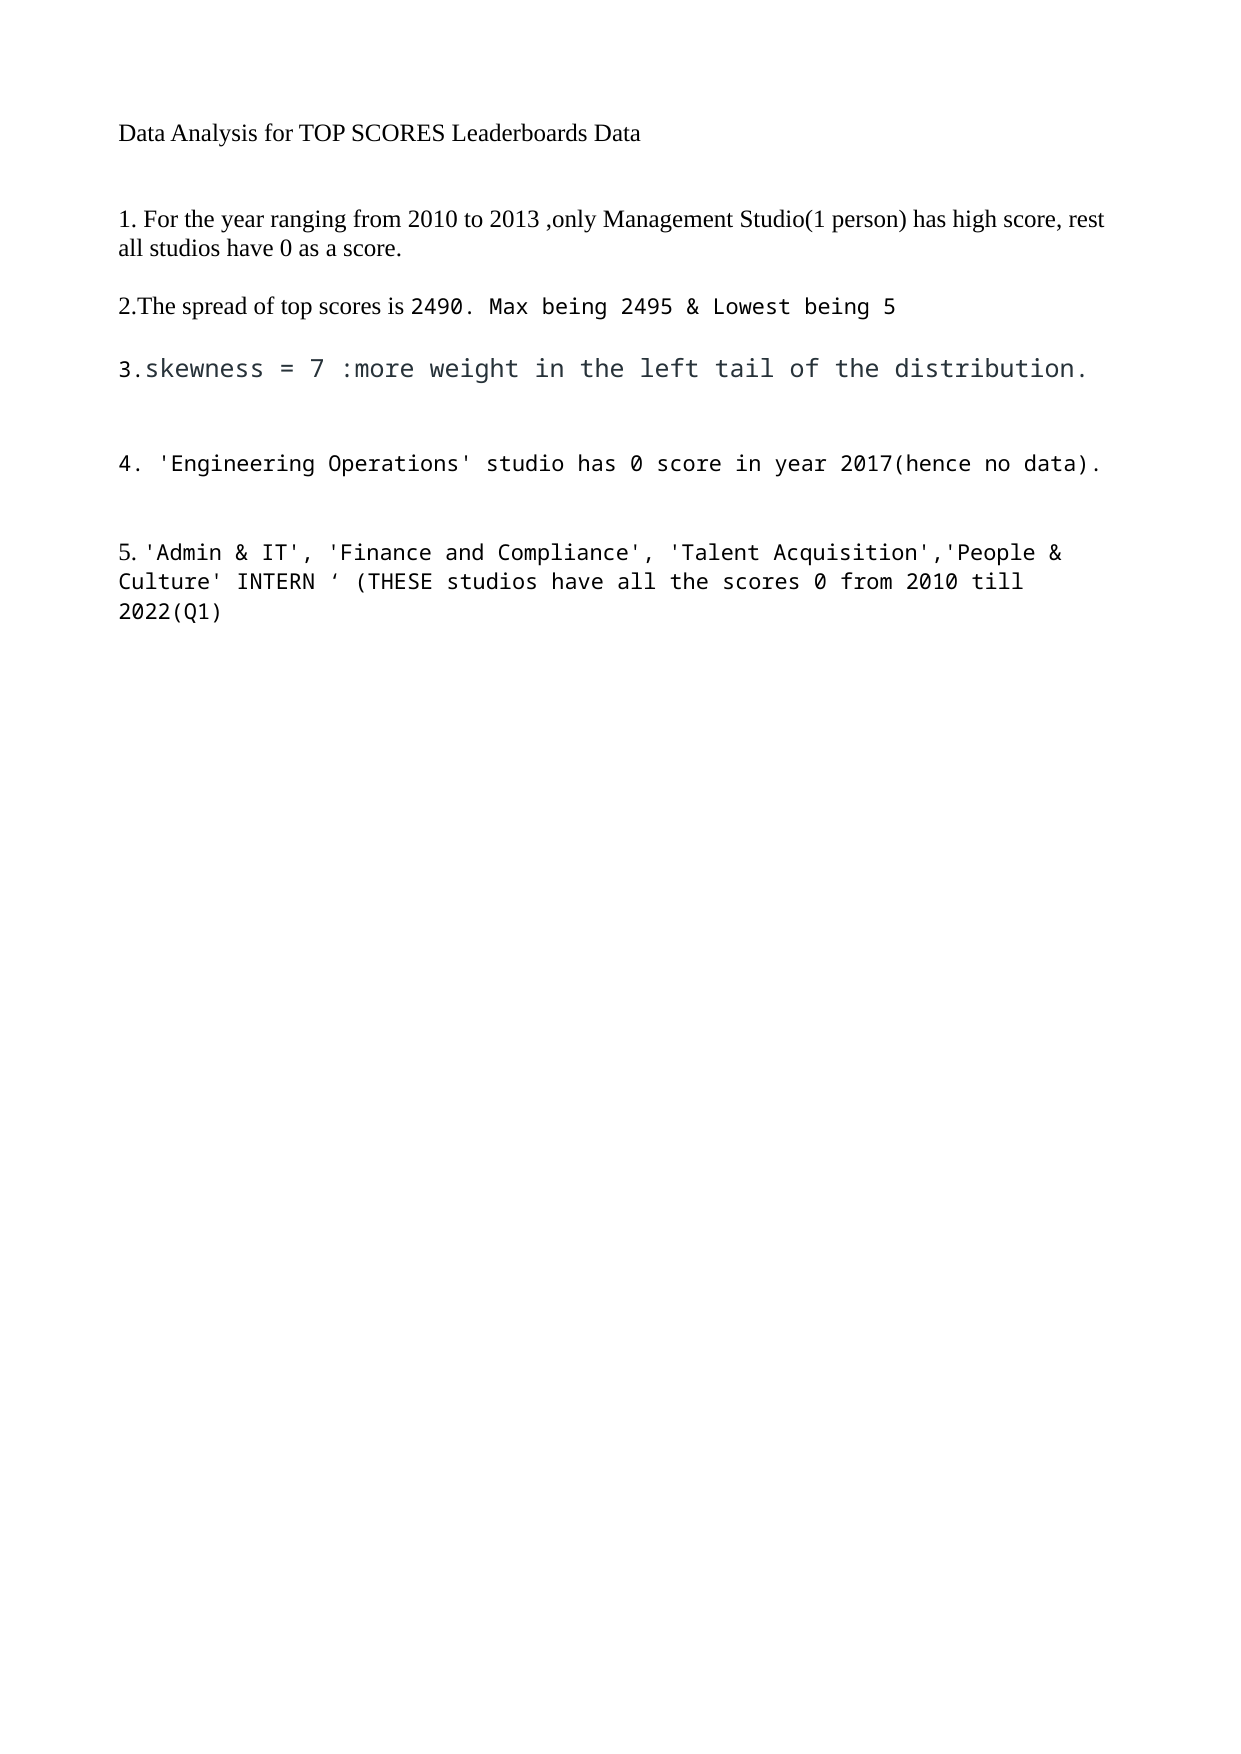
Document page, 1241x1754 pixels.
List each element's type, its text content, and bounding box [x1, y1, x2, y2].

text 2.The spread of top scores is 2490. Max being 2495 & Lowest being 5 [118, 291, 1122, 320]
text Data Analysis for TOP SCORES Leaderboards Data [118, 118, 1122, 147]
text 5. 'Admin & IT', 'Finance and Compliance', 'Talent Acquisition','People & Culture' INTERN ‘ (THESE studios have all the scores 0 from 2010 till 2022(Q1) [118, 536, 1122, 626]
text 1. For the year ranging from 2010 to 2013 ,only Management Studio(1 person) has high score, rest all studios have 0 as a score. [118, 204, 1122, 262]
text 4. 'Engineering Operations' studio has 0 score in year 2017(hence no data). [118, 448, 1122, 478]
text 3.skewness = 7 :more weight in the left tail of the distribution. [118, 350, 1122, 384]
